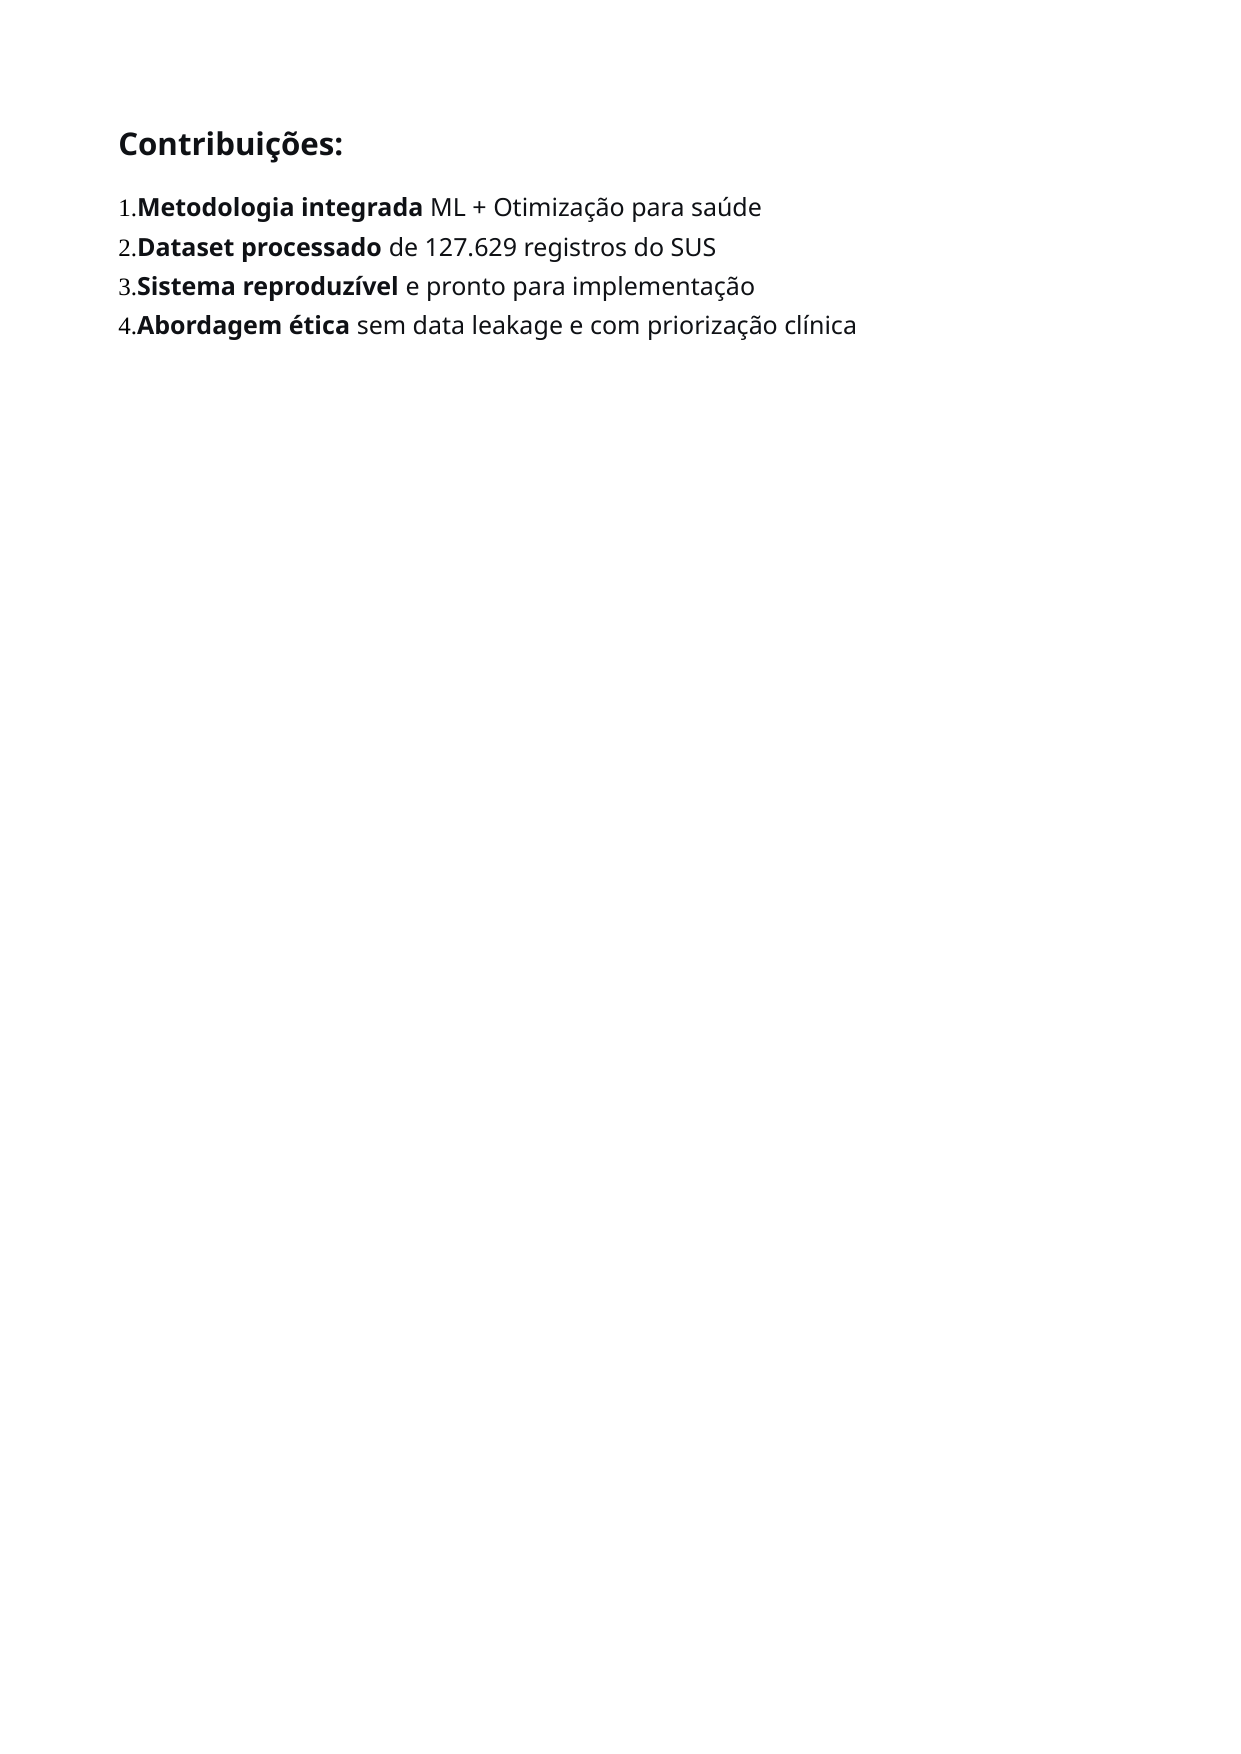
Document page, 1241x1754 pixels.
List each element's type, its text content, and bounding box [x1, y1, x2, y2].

list Sistema reproduzível e pronto para implementação [118, 268, 1122, 302]
subtitle Contribuições: [118, 118, 1122, 165]
list Dataset processado de 127.629 registros do SUS [118, 229, 1122, 263]
list Metodologia integrada ML + Otimização para saúde [118, 190, 1122, 224]
list Abordagem ética sem data leakage e com priorização clínica [118, 307, 1122, 342]
